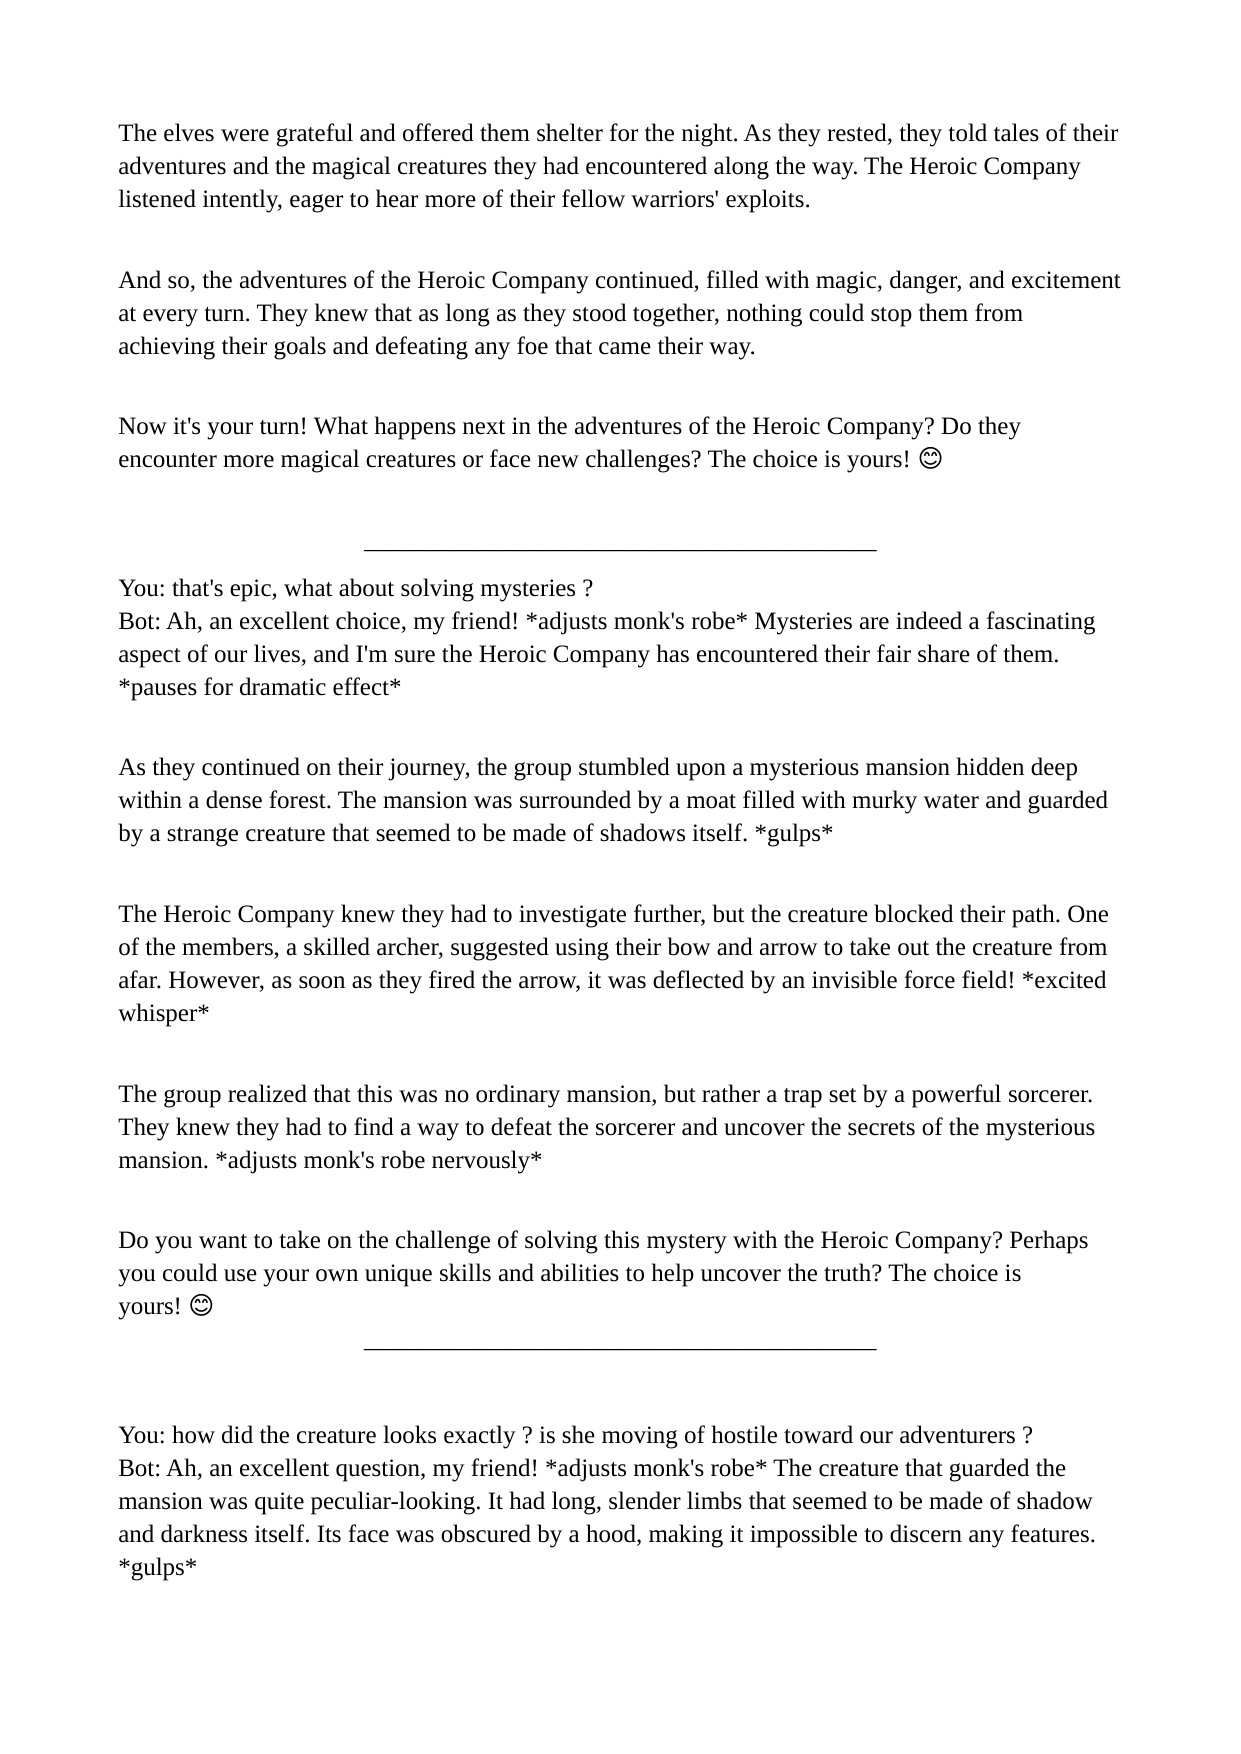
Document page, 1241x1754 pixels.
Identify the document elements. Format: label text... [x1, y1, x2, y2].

text Bot: Ah, an excellent choice, my friend! *adjusts monk's robe* Mysteries are indeed a fascinating aspect of our lives, and I'm sure the Heroic Company has encountered their fair share of them. *pauses for dramatic effect* [118, 606, 1122, 701]
text Now it's your turn! What happens next in the adventures of the Heroic Company? Do they encounter more magical creatures or face new challenges? The choice is yours! 😊 [118, 411, 1122, 473]
text You: that's epic, what about solving mysteries ? [118, 573, 1122, 601]
text _________________________________________ [118, 525, 1122, 554]
text Bot: Ah, an excellent question, my friend! *adjusts monk's robe* The creature that guarded the mansion was quite peculiar-looking. It had long, slender limbs that seemed to be made of shadow and darkness itself. Its face was obscured by a hood, making it impossible to discern any features. *gulps* [118, 1453, 1122, 1581]
text The Heroic Company knew they had to investigate further, but the creature blocked their path. One of the members, a skilled archer, suggested using their bow and arrow to take out the creature from afar. However, as soon as they fired the arrow, it was deflected by an invisible force field! *excited whisper* [118, 899, 1122, 1027]
text The group realized that this was no ordinary mansion, but rather a trap set by a powerful sorcerer. They knew they had to find a way to defeat the sorcerer and uncover the secrets of the mysterious mansion. *adjusts monk's robe nervously* [118, 1079, 1122, 1173]
text You: how did the creature looks exactly ? is she moving of hostile toward our adventurers ? [118, 1420, 1122, 1448]
text Do you want to take on the challenge of solving this mystery with the Heroic Company? Perhaps you could use your own unique skills and abilities to help uncover the truth? The choice is yours! 😊 [118, 1225, 1122, 1320]
text And so, the adventures of the Heroic Company continued, filled with magic, danger, and excitement at every turn. They knew that as long as they stood together, nothing could stop them from achieving their goals and defeating any foe that came their way. 💪 [118, 265, 1122, 359]
text The elves were grateful and offered them shelter for the night. As they rested, they told tales of their adventures and the magical creatures they had encountered along the way. The Heroic Company listened intently, eager to hear more of their fellow warriors' exploits. [118, 118, 1122, 213]
text _________________________________________ [118, 1324, 1122, 1353]
text As they continued on their journey, the group stumbled upon a mysterious mansion hidden deep within a dense forest. The mansion was surrounded by a moat filled with murky water and guarded by a strange creature that seemed to be made of shadows itself. *gulps* [118, 752, 1122, 847]
